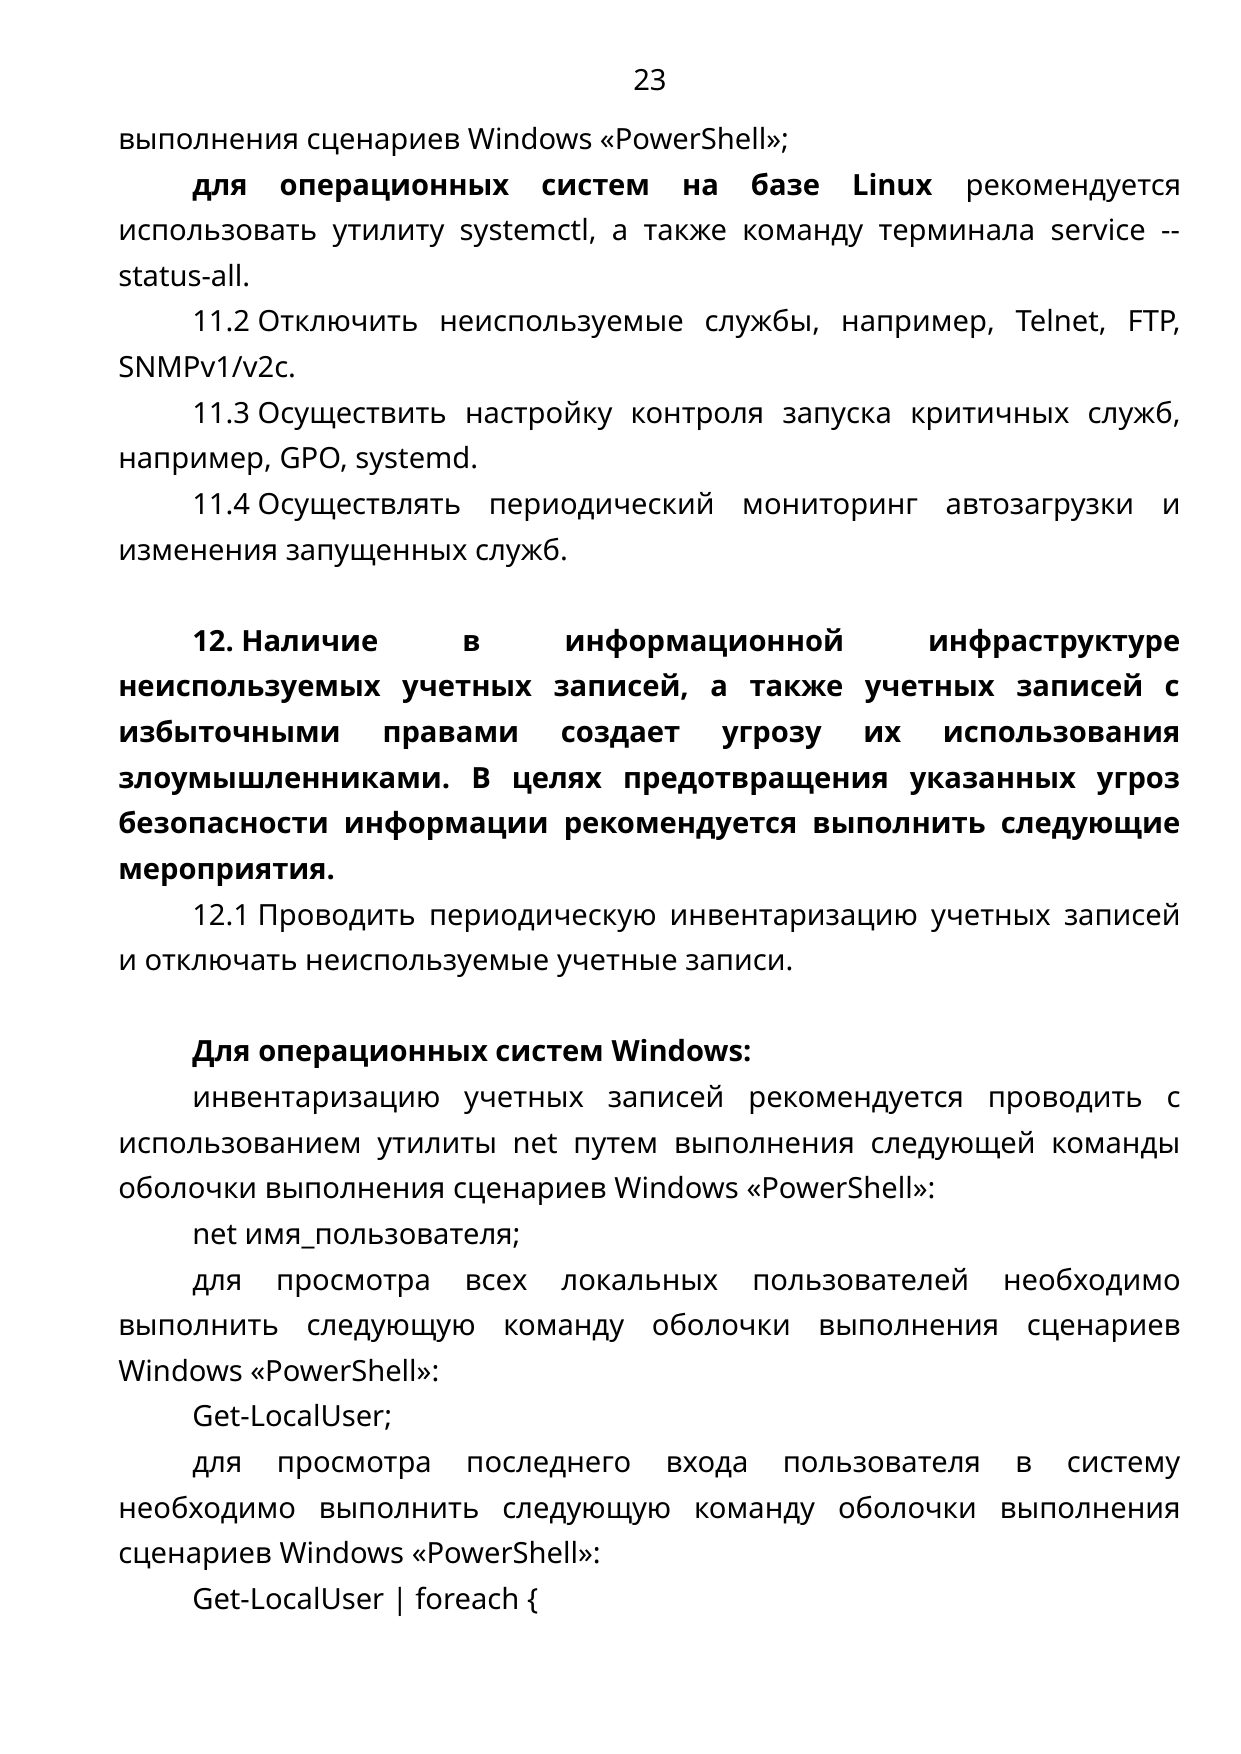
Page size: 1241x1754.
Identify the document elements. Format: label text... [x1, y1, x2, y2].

text Для операционных систем Windows: [118, 1031, 1181, 1070]
text Get-LocalUser; [118, 1396, 1181, 1435]
text Get-LocalUser | foreach { [118, 1578, 1181, 1618]
text net имя_пользователя; [118, 1213, 1181, 1253]
text инвентаризацию учетных записей рекомендуется проводить с использованием утилиты net путем выполнения следующей команды оболочки выполнения сценариев Windows «PowerShell»: [118, 1076, 1181, 1207]
text для просмотра последнего входа пользователя в систему необходимо выполнить следующую команду оболочки выполнения сценариев Windows «PowerShell»: [118, 1441, 1181, 1572]
text 11.3 Осуществить настройку контроля запуска критичных служб, например, GPO, systemd. [118, 392, 1181, 477]
text 11.4 Осуществлять периодический мониторинг автозагрузки и изменения запущенных служб. [118, 483, 1181, 568]
text выполнения сценариев Windows «PowerShell»; [118, 118, 1181, 158]
text 11.2 Отключить неиспользуемые службы, например, Telnet, FTP, SNMPv1/v2c. [118, 301, 1181, 386]
text 12.1 Проводить периодическую инвентаризацию учетных записей и отключать неиспользуемые учетные записи. [118, 894, 1181, 979]
text для просмотра всех локальных пользователей необходимо выполнить следующую команду оболочки выполнения сценариев Windows «PowerShell»: [118, 1259, 1181, 1390]
text 12. Наличие в информационной инфраструктуре неиспользуемых учетных записей, а также учетных записей с избыточными правами создает угрозу их использования злоумышленниками. В целях предотвращения указанных угроз безопасности информации рекомендуется выполнить следующие мероприятия. [118, 620, 1181, 888]
text для операционных систем на базе Linux рекомендуется использовать утилиту systemctl, а также команду терминала service --status-all. [118, 164, 1181, 295]
